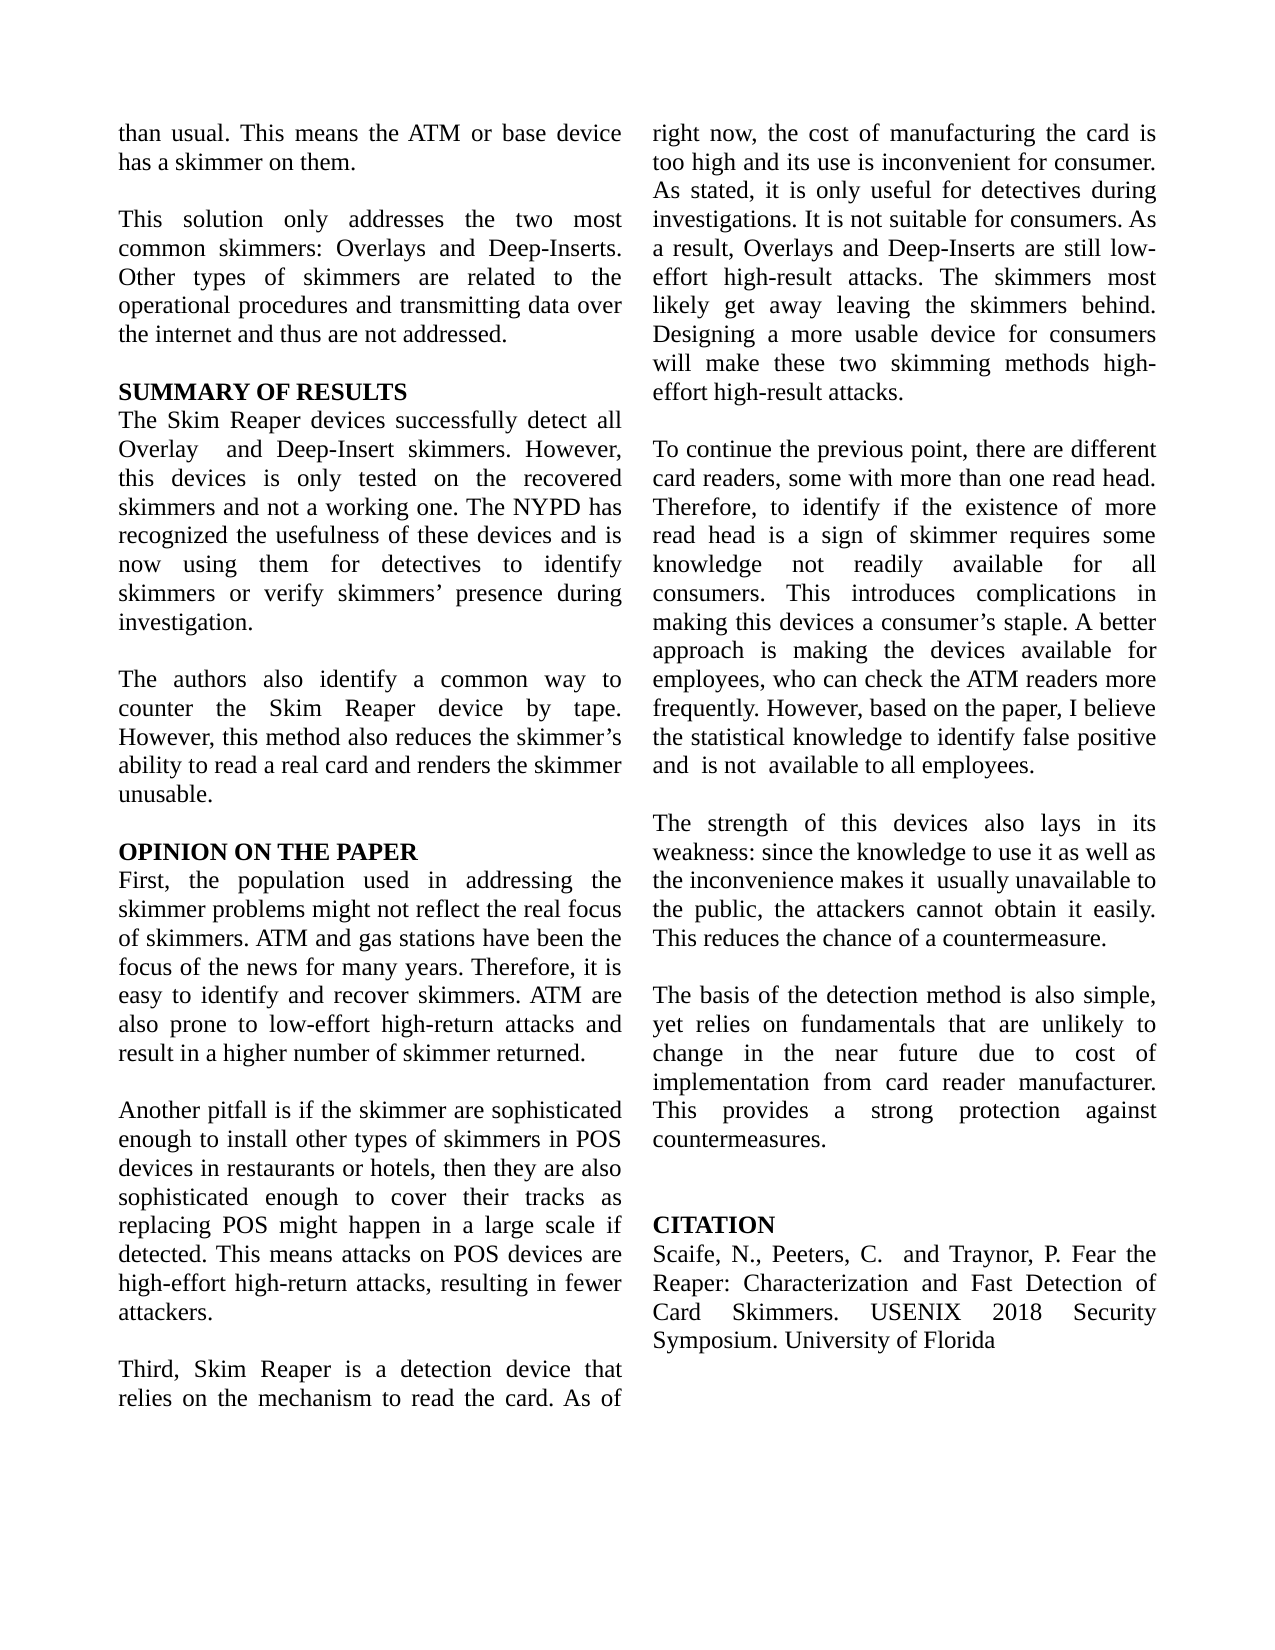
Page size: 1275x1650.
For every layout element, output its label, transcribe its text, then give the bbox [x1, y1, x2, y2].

text CITATION [652, 1211, 1157, 1239]
text This solution only addresses the two most common skimmers: Overlays and Deep-Inserts. Other types of skimmers are related to the operational procedures and transmitting data over the internet and thus are not addressed. [118, 204, 622, 348]
text The authors also identify a common way to counter the Skim Reaper device by tape. However, this method also reduces the skimmer’s ability to read a real card and renders the skimmer unusable. [118, 664, 622, 808]
text The Skim Reaper devices successfully detect all Overlay and Deep-Insert skimmers. However, this devices is only tested on the recovered skimmers and not a working one. The NYPD has recognized the usefulness of these devices and is now using them for detectives to identify skimmers or verify skimmers’ presence during investigation. [118, 406, 622, 636]
text First, the population used in addressing the skimmer problems might not reflect the real focus of skimmers. ATM and gas stations have been the focus of the news for many years. Therefore, it is easy to identify and recover skimmers. ATM are also prone to low-effort high-return attacks and result in a higher number of skimmer returned. [118, 866, 622, 1067]
text Scaife, N., Peeters, C. and Traynor, P. Fear the Reaper: Characterization and Fast Detection of Card Skimmers. USENIX 2018 Security Symposium. University of Florida [652, 1239, 1157, 1354]
text The basis of the detection method is also simple, yet relies on fundamentals that are unlikely to change in the near future due to cost of implementation from card reader manufacturer. This provides a strong protection against countermeasures. [652, 981, 1157, 1153]
text right now, the cost of manufacturing the card is too high and its use is inconvenient for consumer. As stated, it is only useful for detectives during investigations. It is not suitable for consumers. As a result, Overlays and Deep-Inserts are still low-effort high-result attacks. The skimmers most likely get away leaving the skimmers behind. Designing a more usable device for consumers will make these two skimming methods high-effort high-result attacks. [652, 118, 1157, 406]
text Another pitfall is if the skimmer are sophisticated enough to install other types of skimmers in POS devices in restaurants or hotels, then they are also sophisticated enough to cover their tracks as replacing POS might happen in a large scale if detected. This means attacks on POS devices are high-effort high-return attacks, resulting in fewer attackers. [118, 1096, 622, 1326]
text Third, Skim Reaper is a detection device that relies on the mechanism to read the card. As of [118, 1354, 622, 1412]
text OPINION ON THE PAPER [118, 837, 622, 866]
text To continue the previous point, there are different card readers, some with more than one read head. Therefore, to identify if the existence of more read head is a sign of skimmer requires some knowledge not readily available for all consumers. This introduces complications in making this devices a consumer’s staple. A better approach is making the devices available for employees, who can check the ATM readers more frequently. However, based on the paper, I believe the statistical knowledge to identify false positive and is not available to all employees. [652, 434, 1157, 779]
text The strength of this devices also lays in its weakness: since the knowledge to use it as well as the inconvenience makes it usually unavailable to the public, the attackers cannot obtain it easily. This reduces the chance of a countermeasure. [652, 808, 1157, 952]
text than usual. This means the ATM or base device has a skimmer on them. [118, 118, 622, 176]
text SUMMARY OF RESULTS [118, 377, 622, 406]
